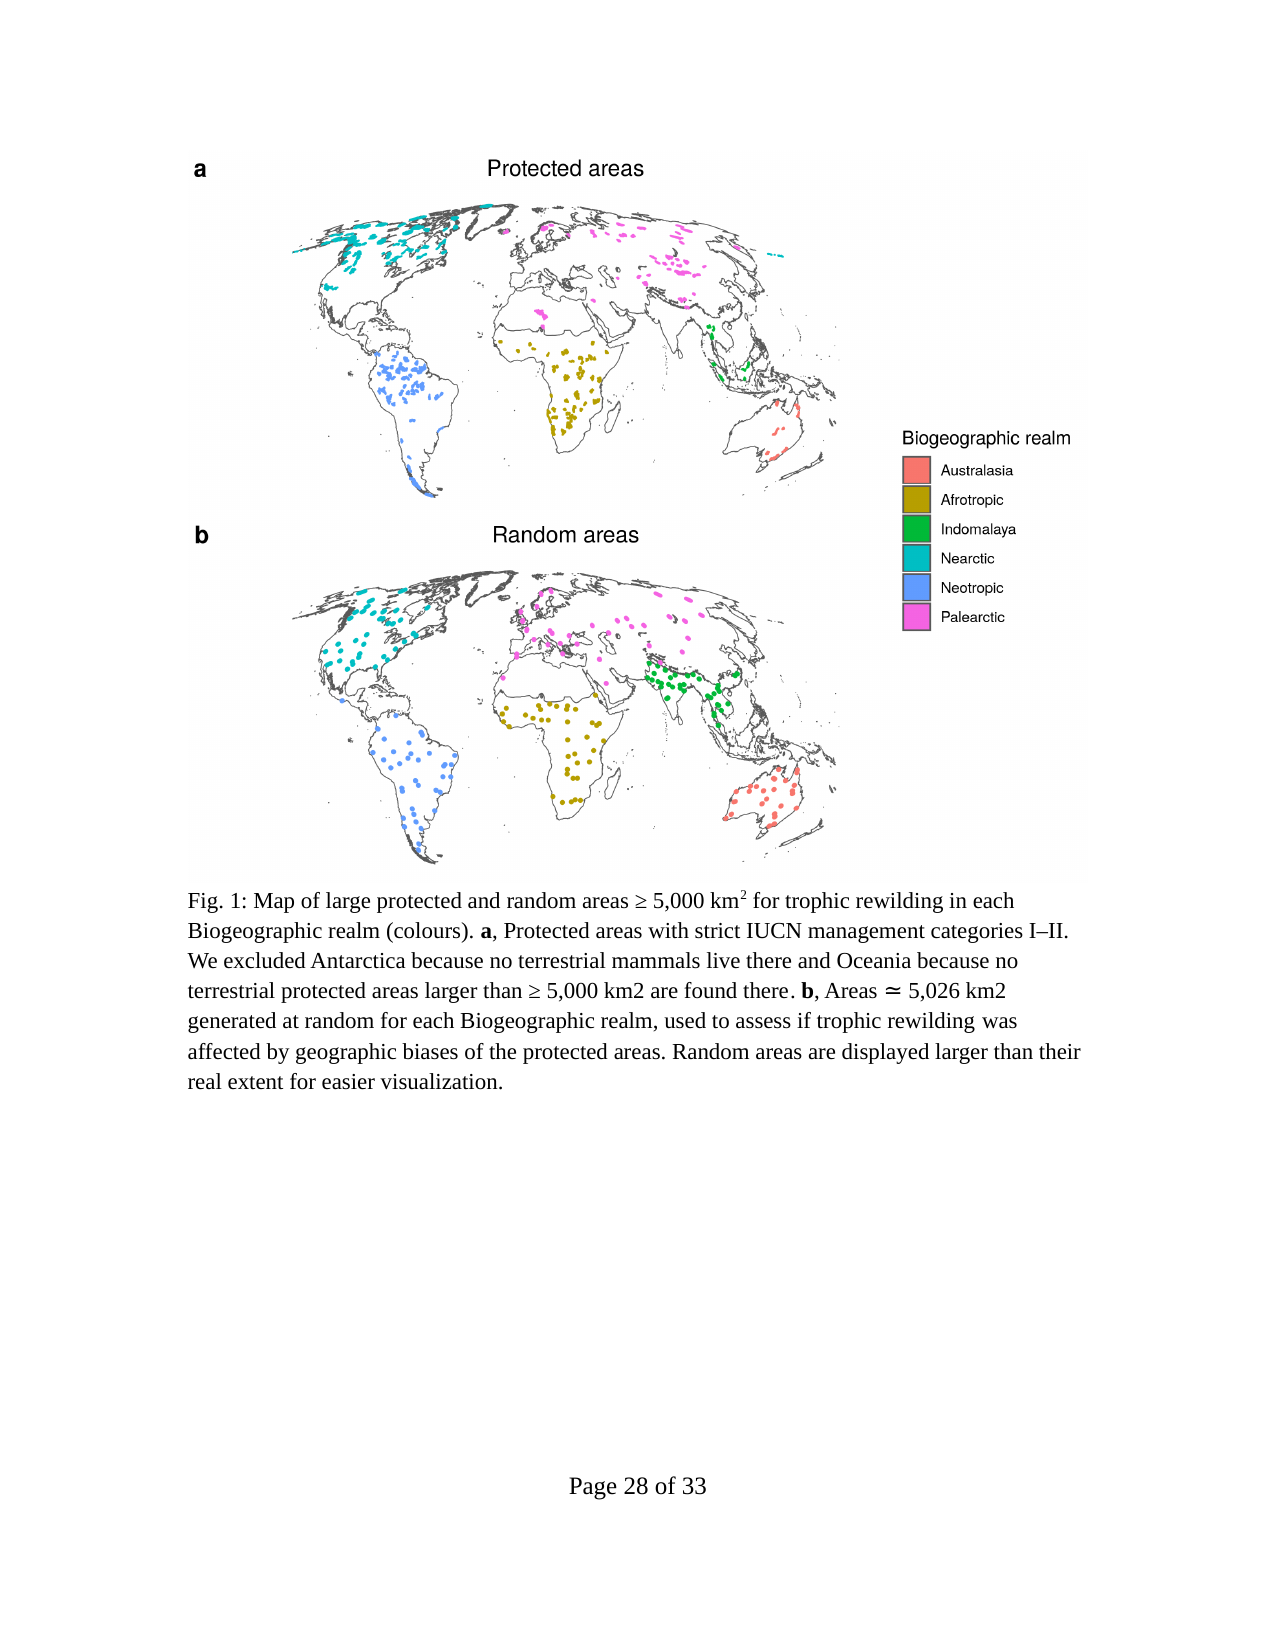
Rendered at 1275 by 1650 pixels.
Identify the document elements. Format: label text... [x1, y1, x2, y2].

text Fig. 1: Map of large protected and random areas ≥ 5,000 km2 for trophic rewilding in each Biogeographic realm (colours). a, Protected areas with strict IUCN management categories I–II. We excluded Antarctica because no terrestrial mammals live there and Oceania because no terrestrial protected areas larger than ≥ 5,000 km2 are found there. b, Areas ≃ 5,026 km2 generated at random for each Biogeographic realm, used to assess if trophic rewilding was affected by geographic biases of the protected areas. Random areas are displayed larger than their real extent for easier visualization. [187, 883, 1087, 1094]
picture [187, 150, 1088, 883]
